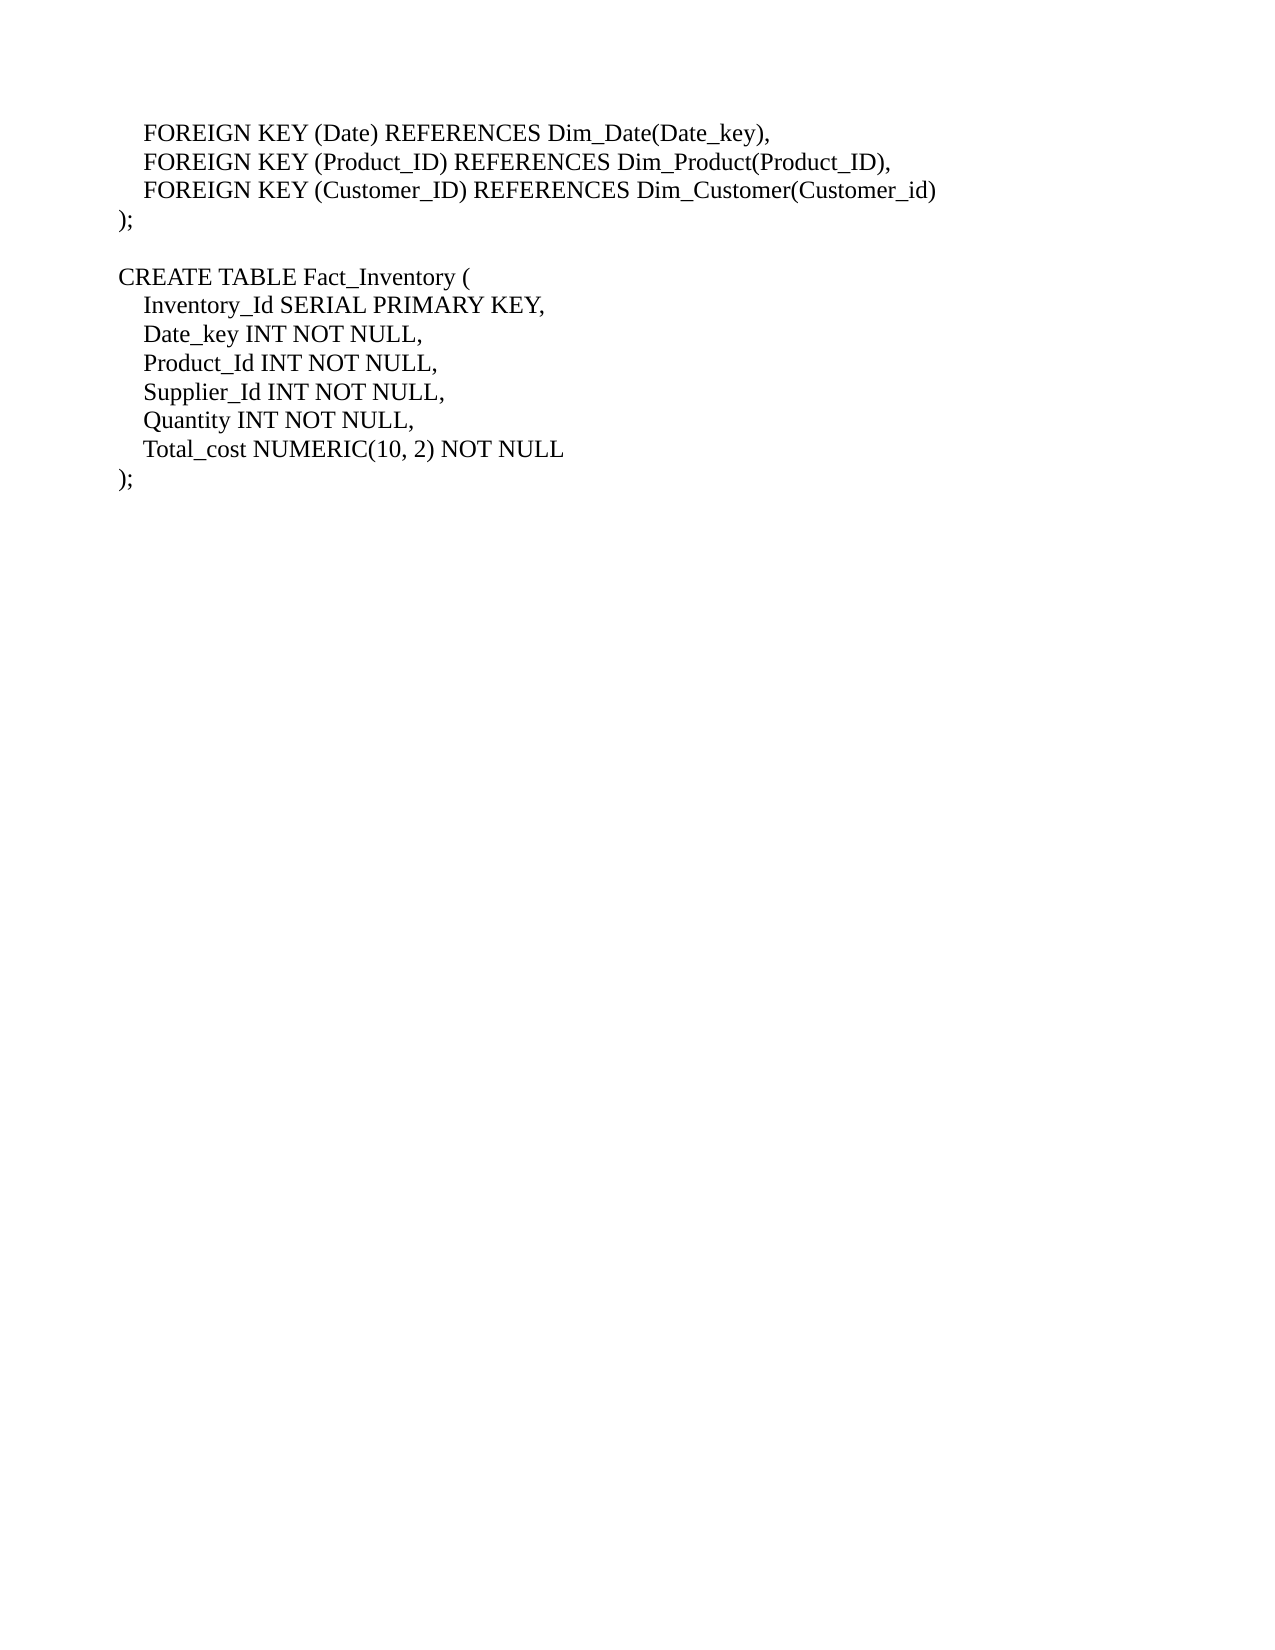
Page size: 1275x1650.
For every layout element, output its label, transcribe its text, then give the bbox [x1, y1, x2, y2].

text FOREIGN KEY (Date) REFERENCES Dim_Date(Date_key), FOREIGN KEY (Product_ID) REFERENCES Dim_Product(Product_ID), FOREIGN KEY (Customer_ID) REFERENCES Dim_Customer(Customer_id) ); CREATE TABLE Fact_Inventory ( [118, 118, 1157, 291]
text Quantity INT NOT NULL, [118, 406, 1157, 434]
text Inventory_Id SERIAL PRIMARY KEY, [118, 291, 1157, 319]
text Supplier_Id INT NOT NULL, [118, 377, 1157, 406]
text Date_key INT NOT NULL, [118, 319, 1157, 348]
text Total_cost NUMERIC(10, 2) NOT NULL [118, 434, 1157, 463]
text ); [118, 463, 1157, 492]
text Product_Id INT NOT NULL, [118, 348, 1157, 377]
